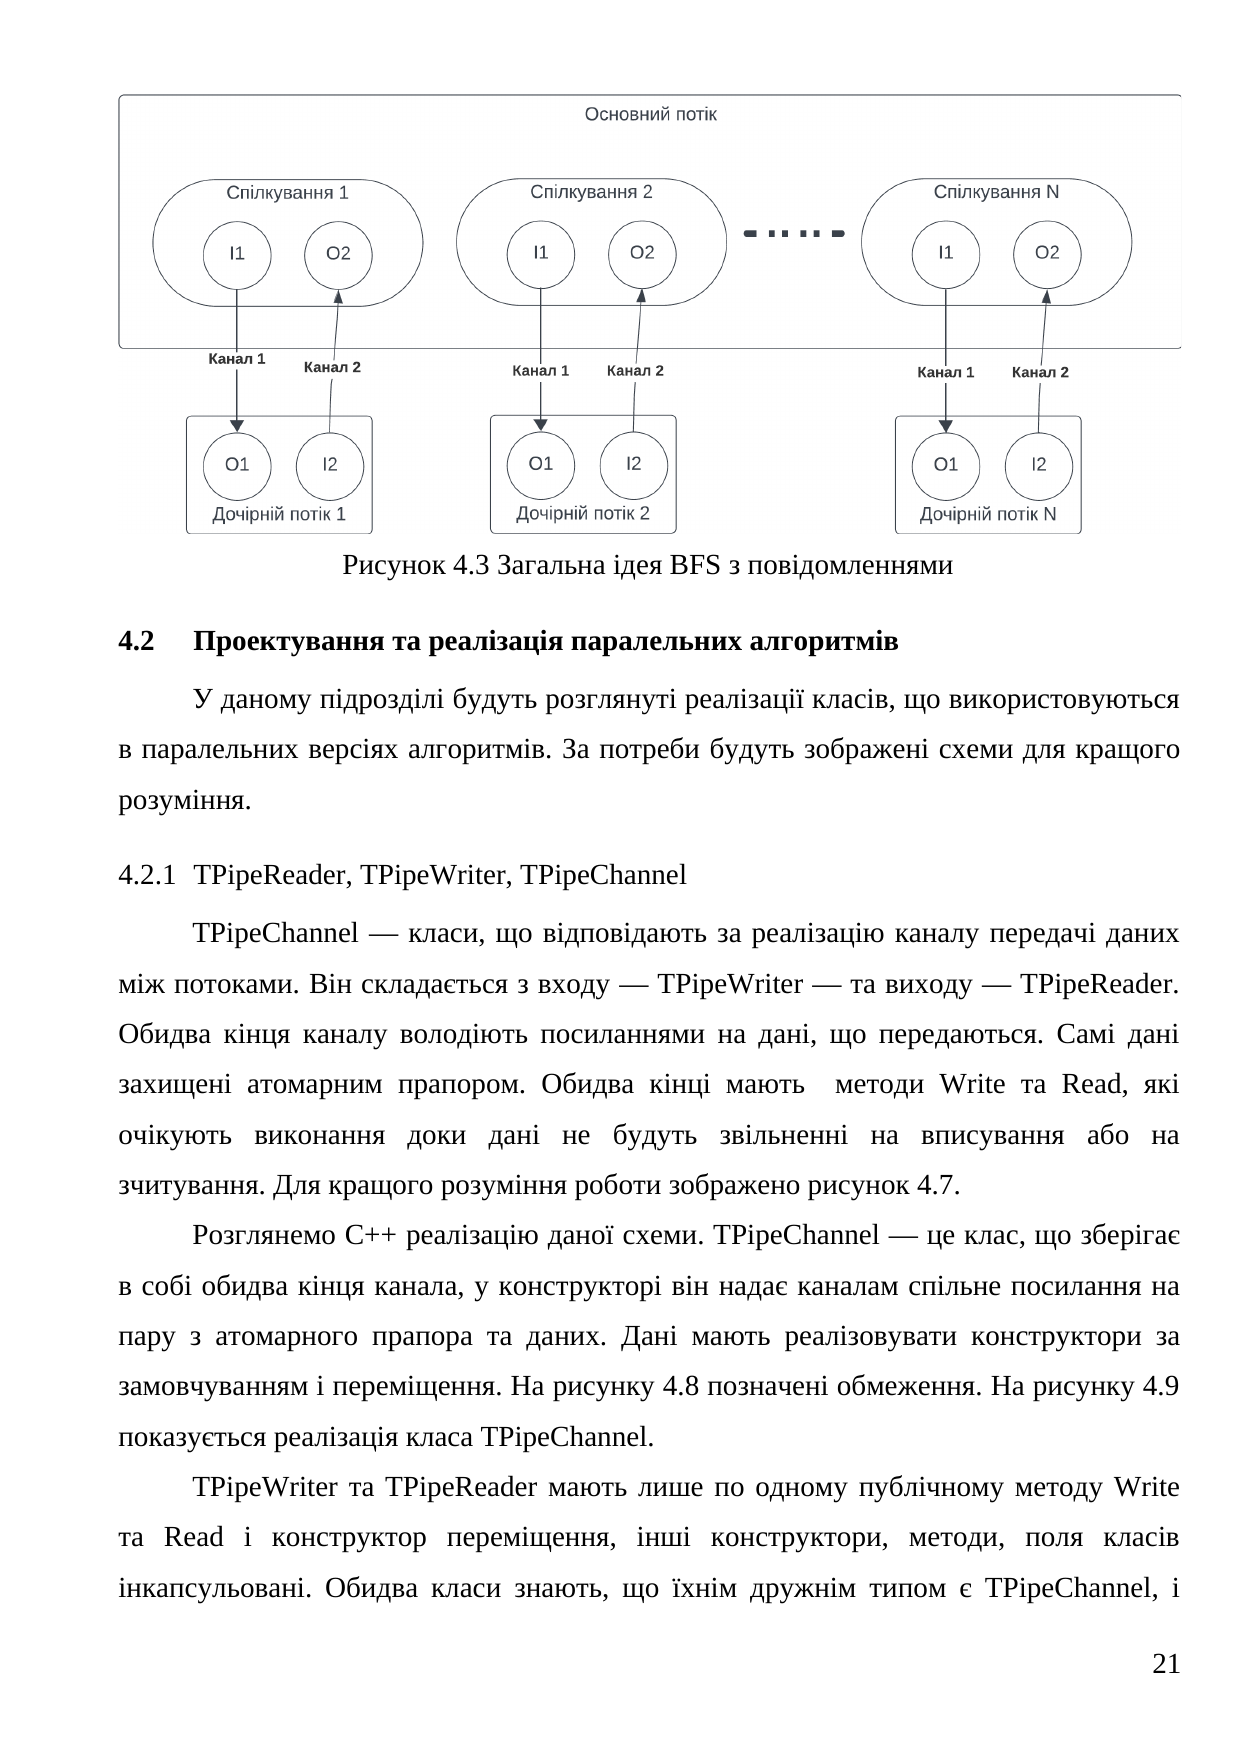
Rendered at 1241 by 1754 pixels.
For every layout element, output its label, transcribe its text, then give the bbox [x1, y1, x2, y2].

text У даному підрозділі будуть розглянуті реалізації класів, що використовуються в паралельних версіях алгоритмів. За потреби будуть зображені схеми для кращого розуміння. [118, 681, 1181, 815]
subtitle Проектування та реалізація паралельних алгоритмів [118, 623, 1181, 656]
text TPipeChannel — класи, що відповідають за реалізацію каналу передачі даних між потоками. Він складається з входу — TPipeWriter — та виходу — TPipeReader. Обидва кінця каналу володіють посиланнями на дані, що передаються. Самі дані захищені атомарним прапором. Обидва кінці мають методи Write та Read, які очікують виконання доки дані не будуть звільненні на вписування або на зчитування. Для кращого розуміння роботи зображено рисунок 4.7. [118, 916, 1181, 1201]
picture [118, 94, 1182, 534]
text Розглянемо C++ реалізацію даної схеми. TPipeChannel — це клас, що зберігає в собі обидва кінця канала, у конструкторі він надає каналам спільне посилання на пару з атомарного прапора та даних. Дані мають реалізовувати конструктори за замовчуванням і переміщення. На рисунку 4.8 позначені обмеження. На рисунку 4.9 показується реалізація класа TPipeChannel. [118, 1217, 1181, 1452]
text TPipeWriter та TPipeReader мають лише по одному публічному методу Write та Read і конструктор переміщення, інші конструктори, методи, поля класів інкапсульовані. Обидва класи знають, що їхнім дружнім типом є TPipeChannel, і [118, 1469, 1181, 1603]
subtitle TPipeReader, TPipeWriter, TPipeChannel [118, 857, 1181, 891]
list Загальна ідея BFS з повідомленнями [118, 534, 1181, 581]
